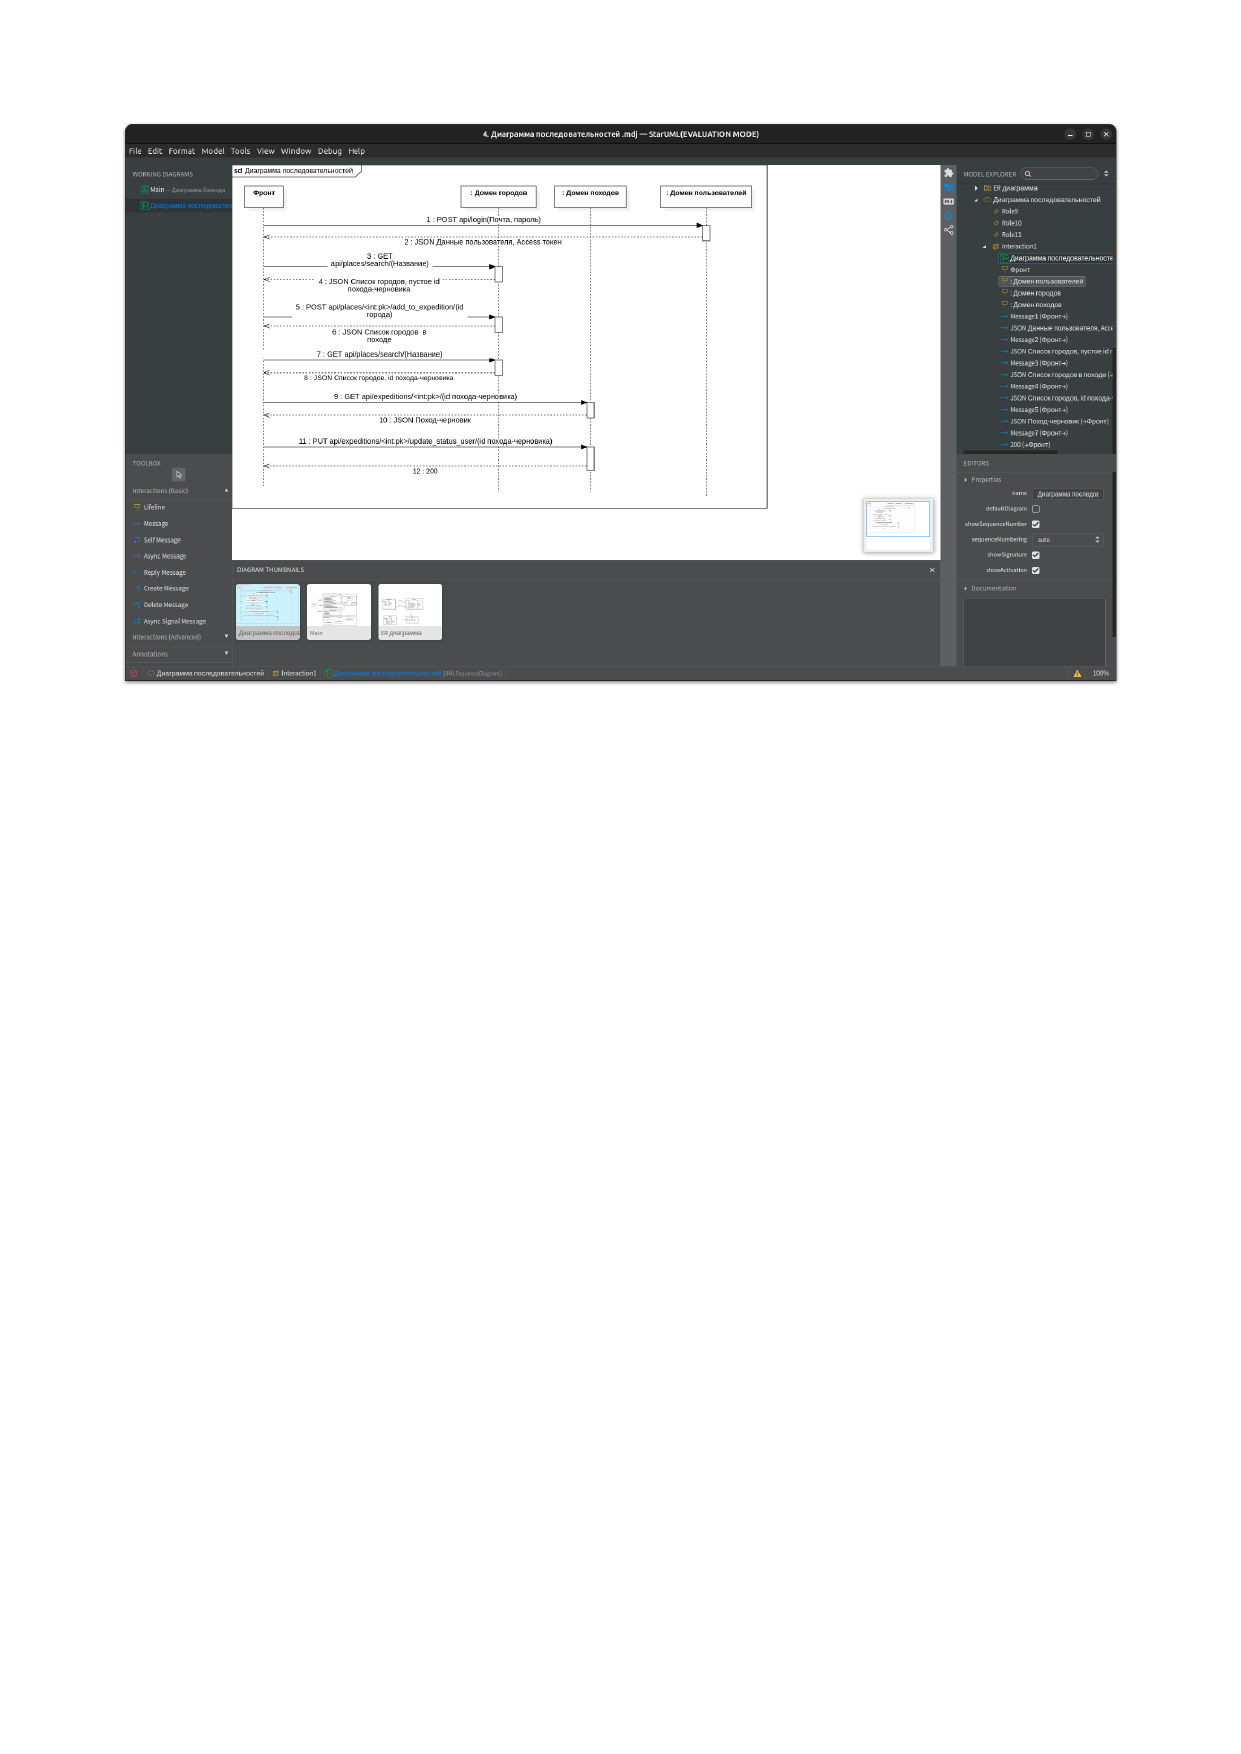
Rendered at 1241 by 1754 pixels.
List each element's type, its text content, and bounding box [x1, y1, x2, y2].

picture [118, 118, 1123, 689]
text password: 1234 [118, 689, 1122, 820]
